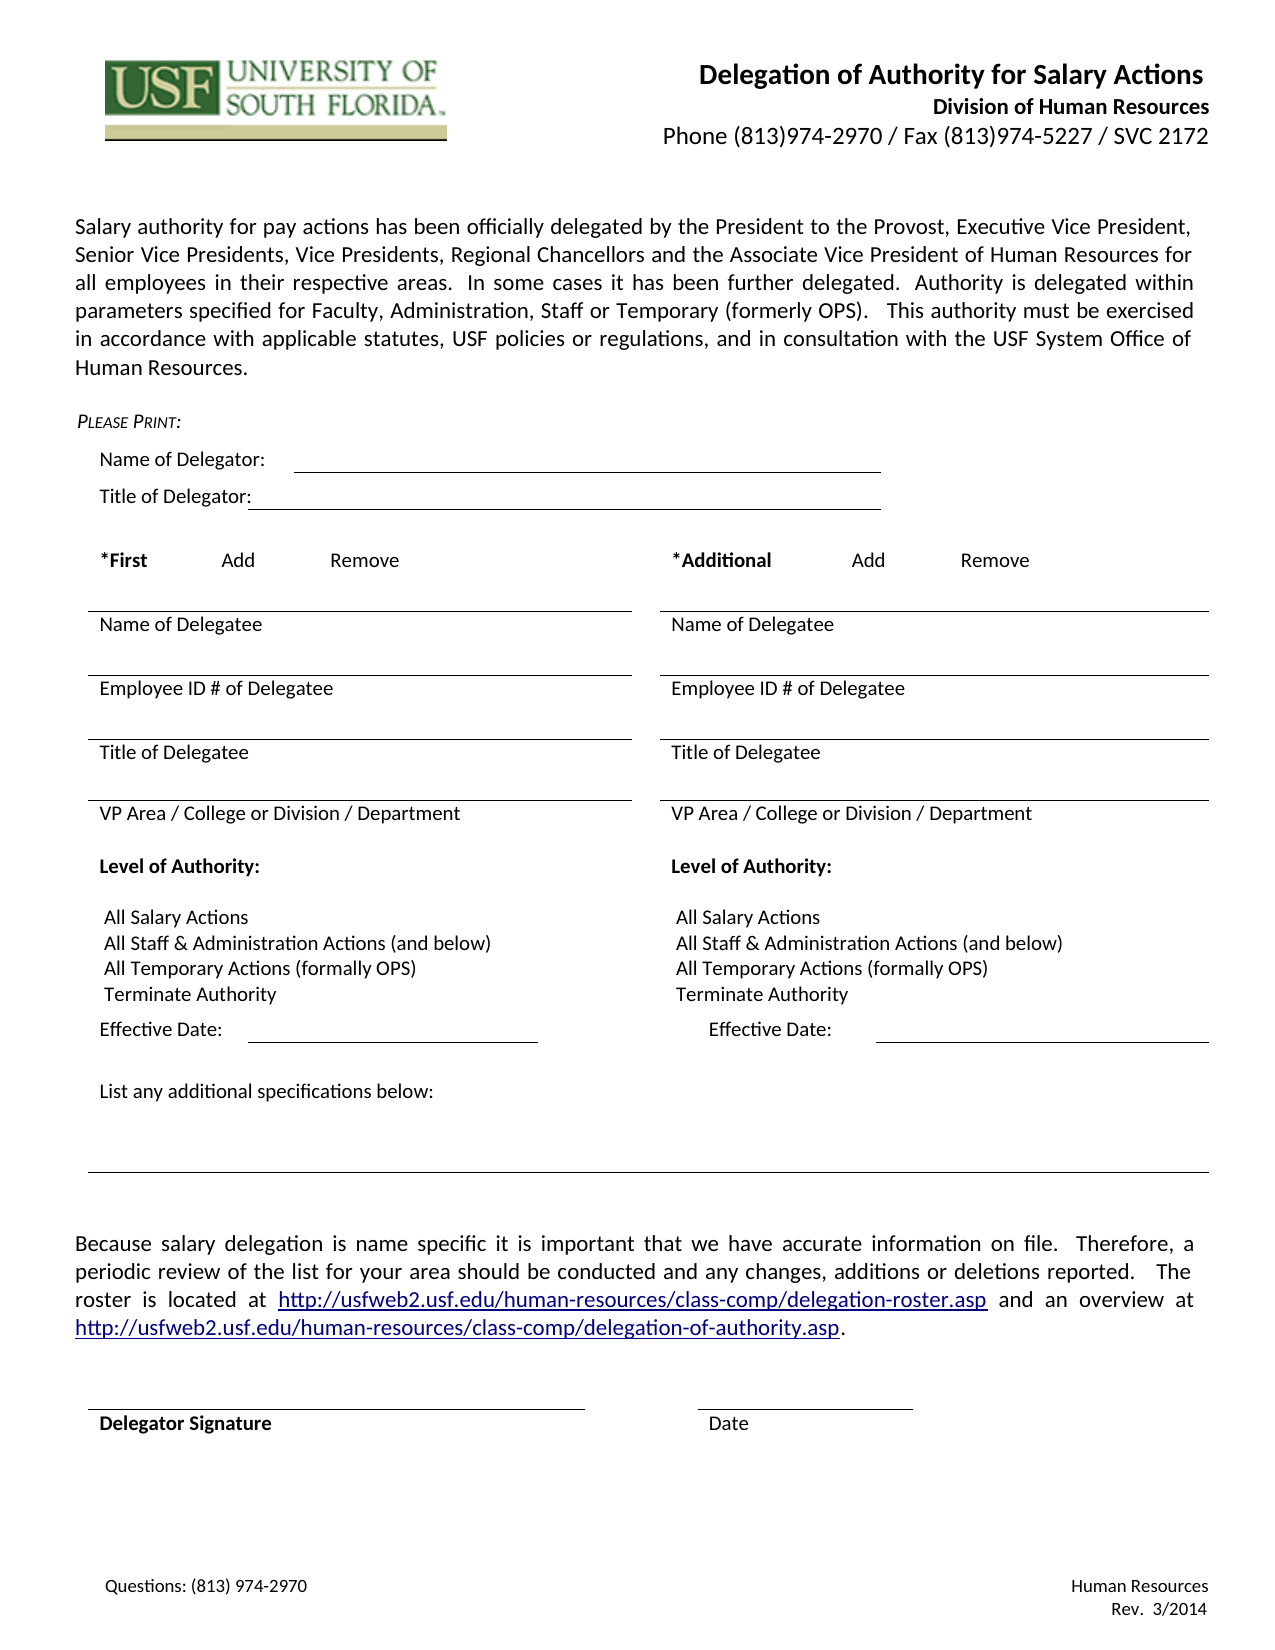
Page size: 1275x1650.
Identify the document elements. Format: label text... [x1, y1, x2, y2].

table_cell [876, 1043, 1209, 1068]
table_cell [632, 800, 660, 826]
table_cell [632, 611, 660, 637]
text Because salary delegation is name specific it is important that we have accurate information on file. Therefore, a periodic review of the list for your area should be conducted and any changes, additions or deletions reported. The roster is located at http://usfweb2.usf.edu/human-resources/class-comp/delegation-roster.asp and an overview at http://usfweb2.usf.edu/human-resources/class-comp/delegation-of-authority.asp. [75, 1229, 1194, 1341]
table_cell Title of Delegatee [88, 740, 632, 765]
table_cell [538, 1042, 697, 1068]
table_header Name of Delegator: [88, 434, 294, 472]
table_header [613, 1364, 669, 1409]
table_cell Level of Authority: All Salary Actions All Staff & Administration Actions (and below) All Temporary Actions (formally OPS) Terminate Authority [88, 851, 632, 1006]
table_cell [88, 826, 632, 851]
table_cell [88, 765, 632, 799]
table_cell VP Area / College or Division / Department [660, 801, 1209, 826]
table_cell [660, 765, 1209, 799]
table_header [585, 1364, 613, 1409]
table_cell Name of Delegatee [88, 612, 632, 637]
table_cell Title of Delegator: [88, 472, 294, 509]
table_cell [881, 509, 909, 536]
table_header [698, 1364, 913, 1409]
table_header [669, 1364, 697, 1409]
table_cell [698, 1042, 876, 1068]
table_cell [88, 701, 632, 738]
table_cell Employee ID # of Delegatee [660, 676, 1209, 701]
table_cell Name of Delegatee [660, 612, 1209, 637]
table_cell Delegator Signature [88, 1410, 585, 1454]
table_cell [881, 472, 909, 509]
table_cell [538, 1006, 697, 1042]
table_cell [632, 701, 660, 738]
table_header [881, 434, 909, 472]
table_cell VP Area / College or Division / Department [88, 801, 632, 826]
table_header [294, 434, 881, 472]
table_cell Date [698, 1410, 913, 1454]
table_cell *Additional Add Remove [660, 536, 1209, 573]
table_header [909, 434, 1209, 472]
table_cell [660, 826, 1209, 851]
table_cell [632, 637, 660, 674]
table_cell Level of Authority: All Salary Actions All Staff & Administration Actions (and below) All Temporary Actions (formally OPS) Terminate Authority [660, 851, 1209, 1006]
table_cell [632, 826, 660, 851]
table_cell [88, 637, 632, 674]
table_cell [669, 1409, 697, 1454]
table_cell [660, 701, 1209, 738]
table_cell [585, 1409, 613, 1454]
text Salary authority for pay actions has been officially delegated by the President to the Provost, Executive Vice President, Senior Vice Presidents, Vice Presidents, Regional Chancellors and the Associate Vice President of Human Resources for all employees in their respective areas. In some cases it has been further delegated. Authority is delegated within parameters specified for Faculty, Administration, Staff or Temporary (formerly OPS). This authority must be exercised in accordance with applicable statutes, USF policies or regulations, and in consultation with the USF System Office of Human Resources. [75, 212, 1194, 381]
table_cell [632, 739, 660, 765]
table_cell [248, 1043, 538, 1068]
table_cell [88, 1042, 247, 1068]
table_cell [248, 510, 881, 536]
table_cell Employee ID # of Delegatee [88, 676, 632, 701]
table_cell [632, 536, 660, 573]
table_cell [632, 573, 660, 611]
table_cell [613, 1409, 669, 1454]
table_cell [294, 473, 881, 509]
table_cell [909, 472, 1209, 509]
table_cell [660, 573, 1209, 611]
table_cell Effective Date: [88, 1006, 247, 1042]
table_cell *First [88, 536, 163, 573]
table_cell [632, 851, 660, 1006]
table_cell [88, 1104, 1209, 1172]
table_cell Effective Date: [698, 1006, 876, 1042]
table_cell Title of Delegatee [660, 740, 1209, 765]
table_cell [660, 637, 1209, 674]
table_cell [876, 1006, 1209, 1042]
table_cell Add Remove [163, 536, 632, 573]
table_cell [88, 509, 247, 536]
table_header [88, 1364, 585, 1409]
text Please Print: [77, 409, 1209, 434]
table_cell [909, 509, 1209, 536]
table_cell [248, 1006, 538, 1042]
table_cell [632, 675, 660, 701]
table_cell [632, 765, 660, 799]
table_cell List any additional specifications below: [88, 1068, 1209, 1104]
table_cell [88, 573, 632, 611]
